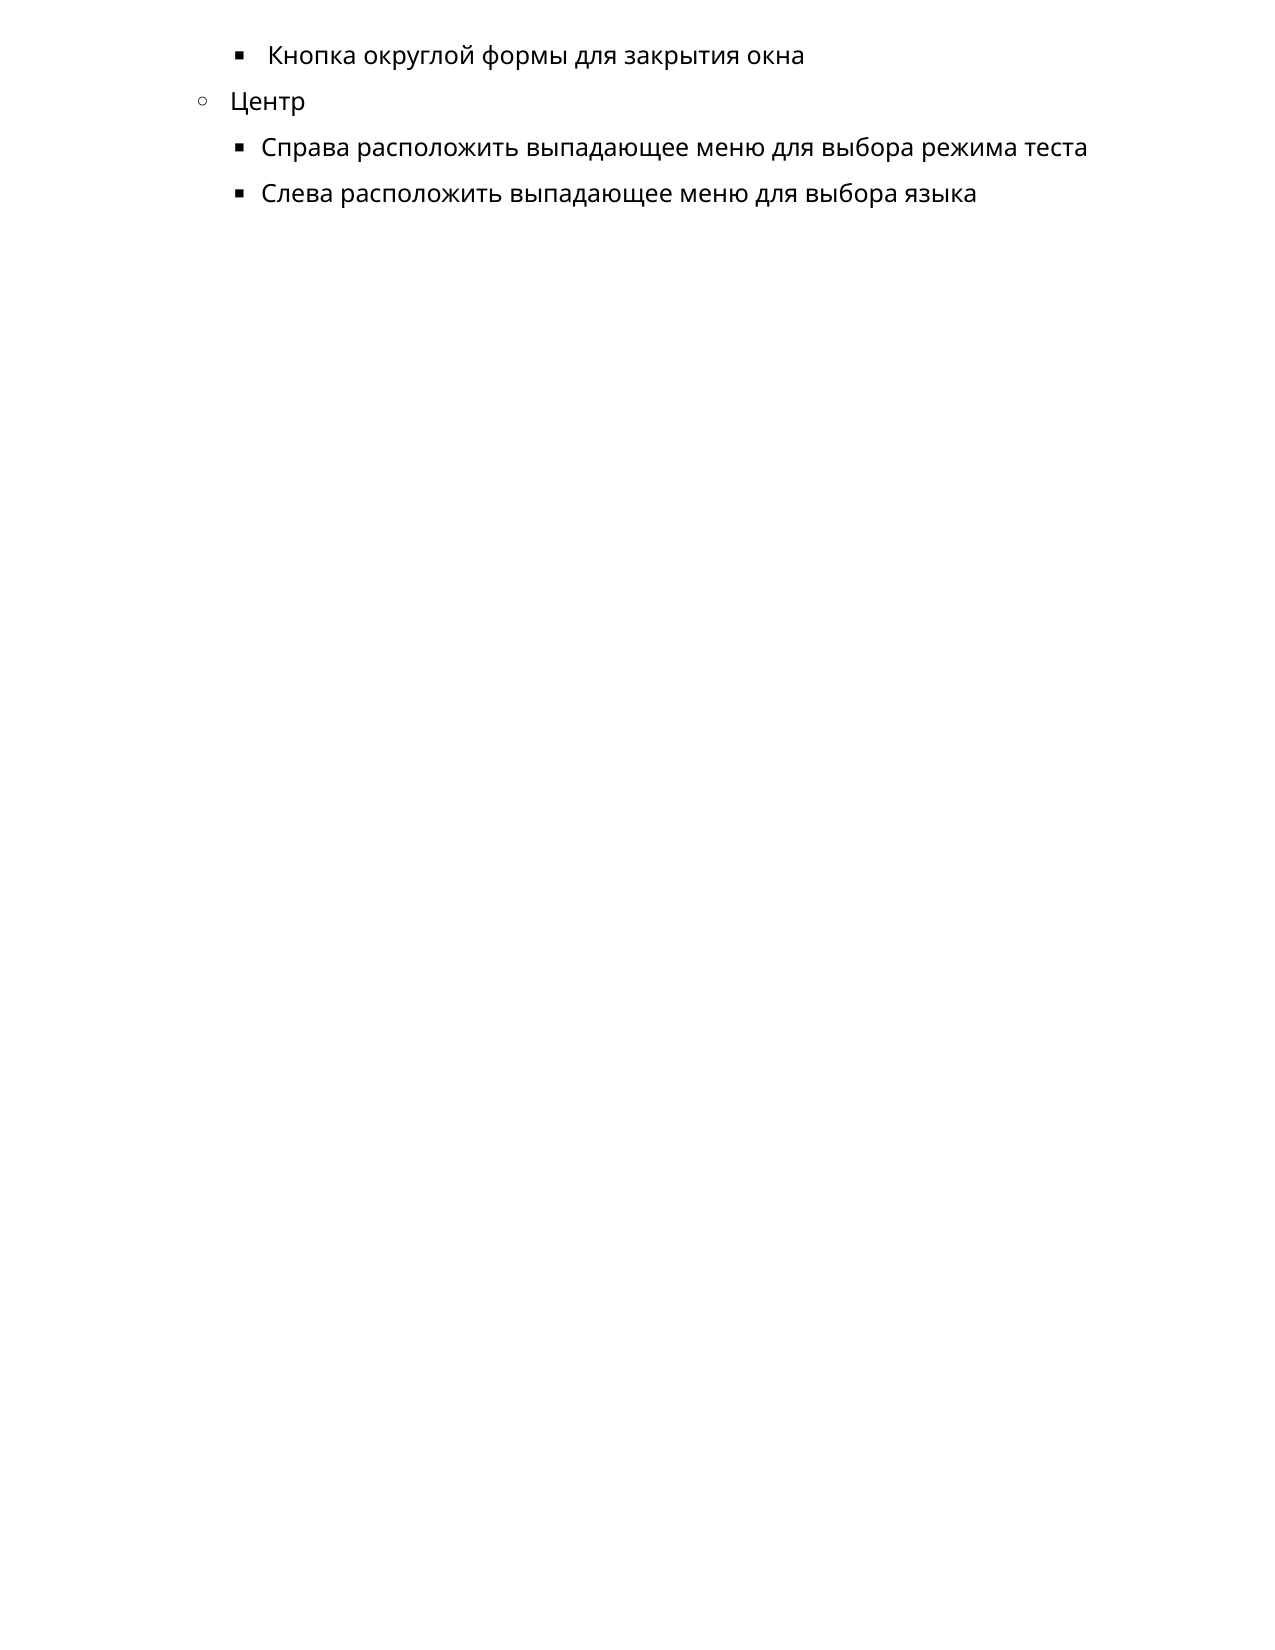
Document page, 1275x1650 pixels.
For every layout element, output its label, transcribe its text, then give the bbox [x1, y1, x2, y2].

list Кнопка округлой формы для закрытия окна [230, 37, 1158, 72]
list Справа расположить выпадающее меню для выбора режима теста [230, 129, 1158, 163]
list Слева расположить выпадающее меню для выбора языка [230, 175, 1158, 209]
list Центр [192, 83, 1158, 117]
